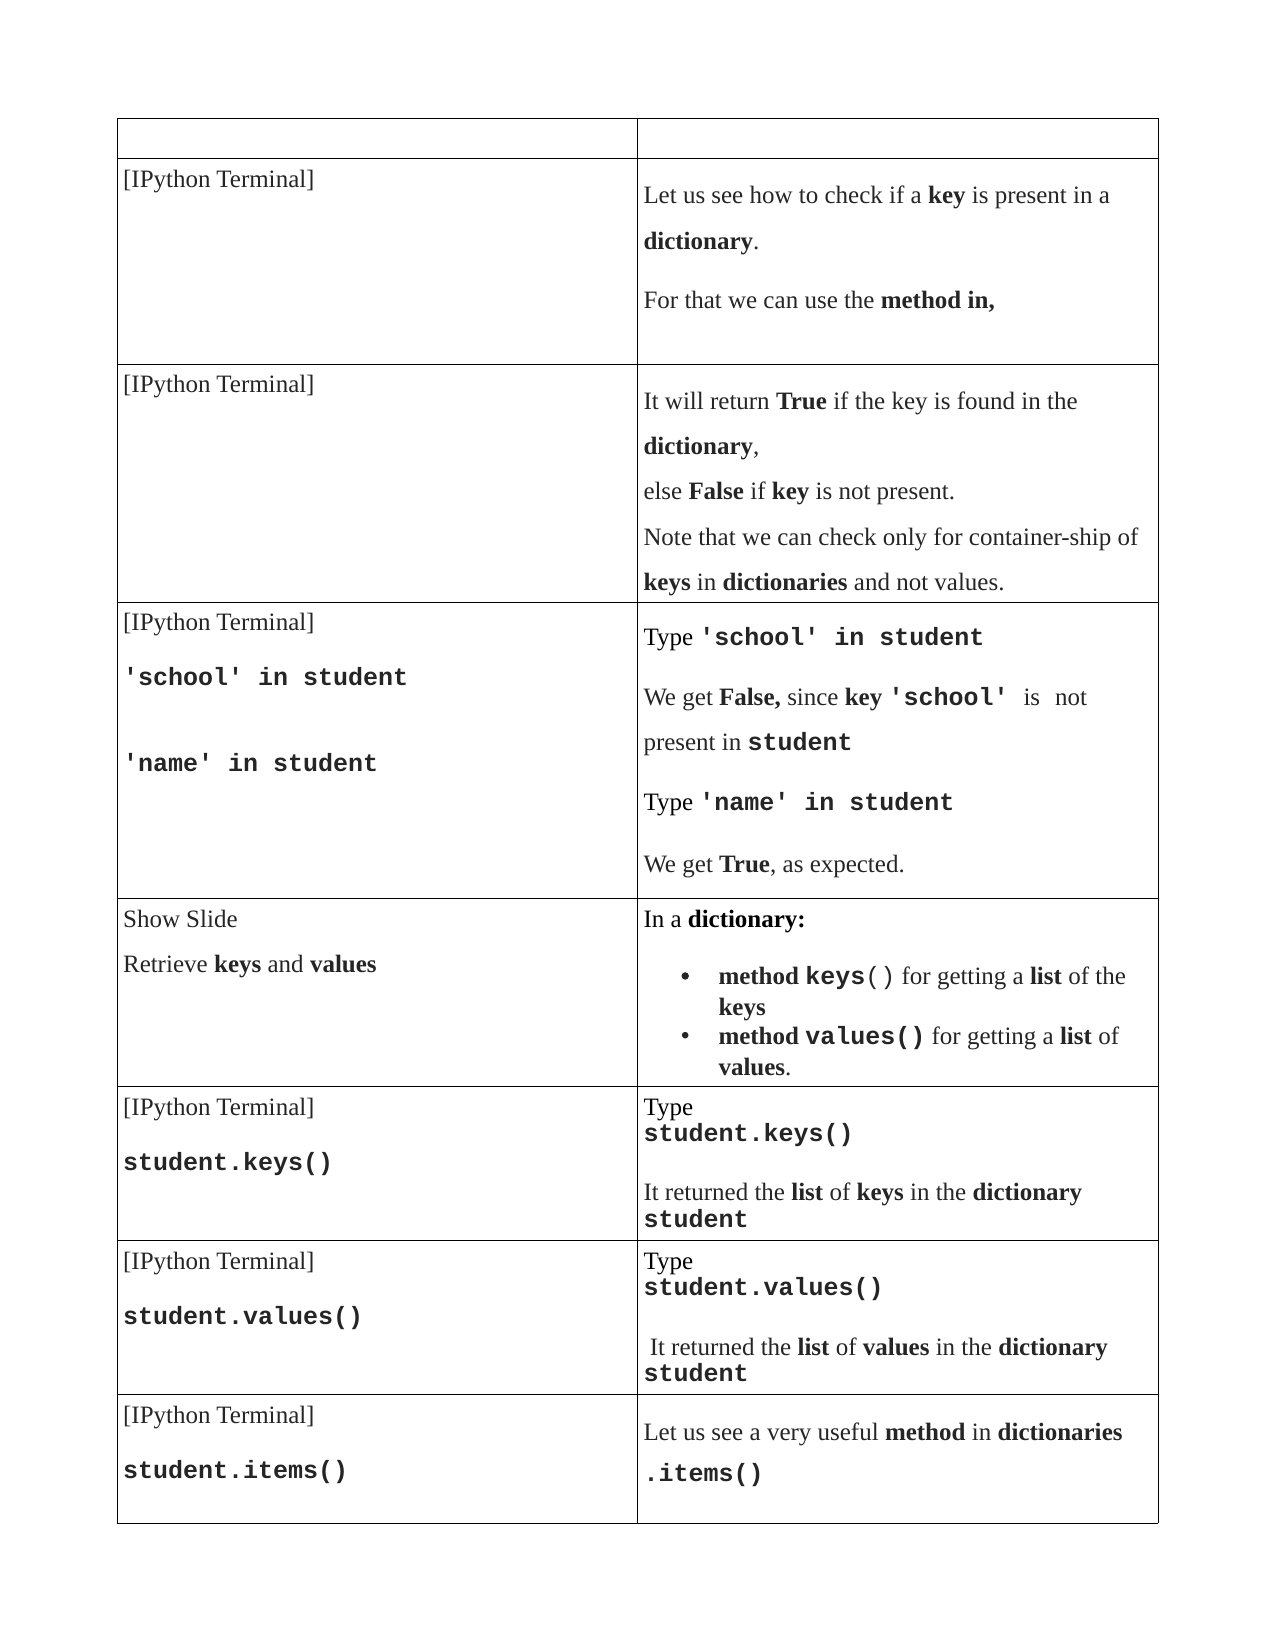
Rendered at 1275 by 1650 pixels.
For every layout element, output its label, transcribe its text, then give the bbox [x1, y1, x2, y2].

table_cell Type student.keys() It returned the list of keys in the dictionary student [638, 1087, 1158, 1240]
table_cell [638, 119, 1158, 158]
table_cell [IPython Terminal] [118, 159, 637, 363]
table_cell Let us see how to check if a key is present in a dictionary. For that we can use the method in, [638, 159, 1158, 363]
table_cell [IPython Terminal] [118, 365, 637, 602]
table_cell [IPython Terminal] student.values() [118, 1241, 637, 1394]
table_cell [118, 119, 637, 158]
table_cell Show Slide Retrieve keys and values [118, 899, 637, 1086]
table_cell It will return True if the key is found in the dictionary, else False if key is not present. Note that we can check only for container-ship of keys in dictionaries and not values. [638, 365, 1158, 602]
table_cell In a dictionary: method keys() for getting a list of the keys method values() for getting a list of values. [638, 899, 1158, 1086]
table_cell Let us see a very useful method in dictionaries .items() [638, 1395, 1158, 1522]
table_cell [IPython Terminal] 'school' in student 'name' in student [118, 603, 637, 898]
table_cell Type 'school' in student We get False, since key 'school' is not present in student Type 'name' in student We get True, as expected. [638, 603, 1158, 898]
table_cell [IPython Terminal] student.keys() [118, 1087, 637, 1240]
table_cell Type student.values() It returned the list of values in the dictionary student [638, 1241, 1158, 1394]
table_cell [IPython Terminal] student.items() [118, 1395, 637, 1522]
